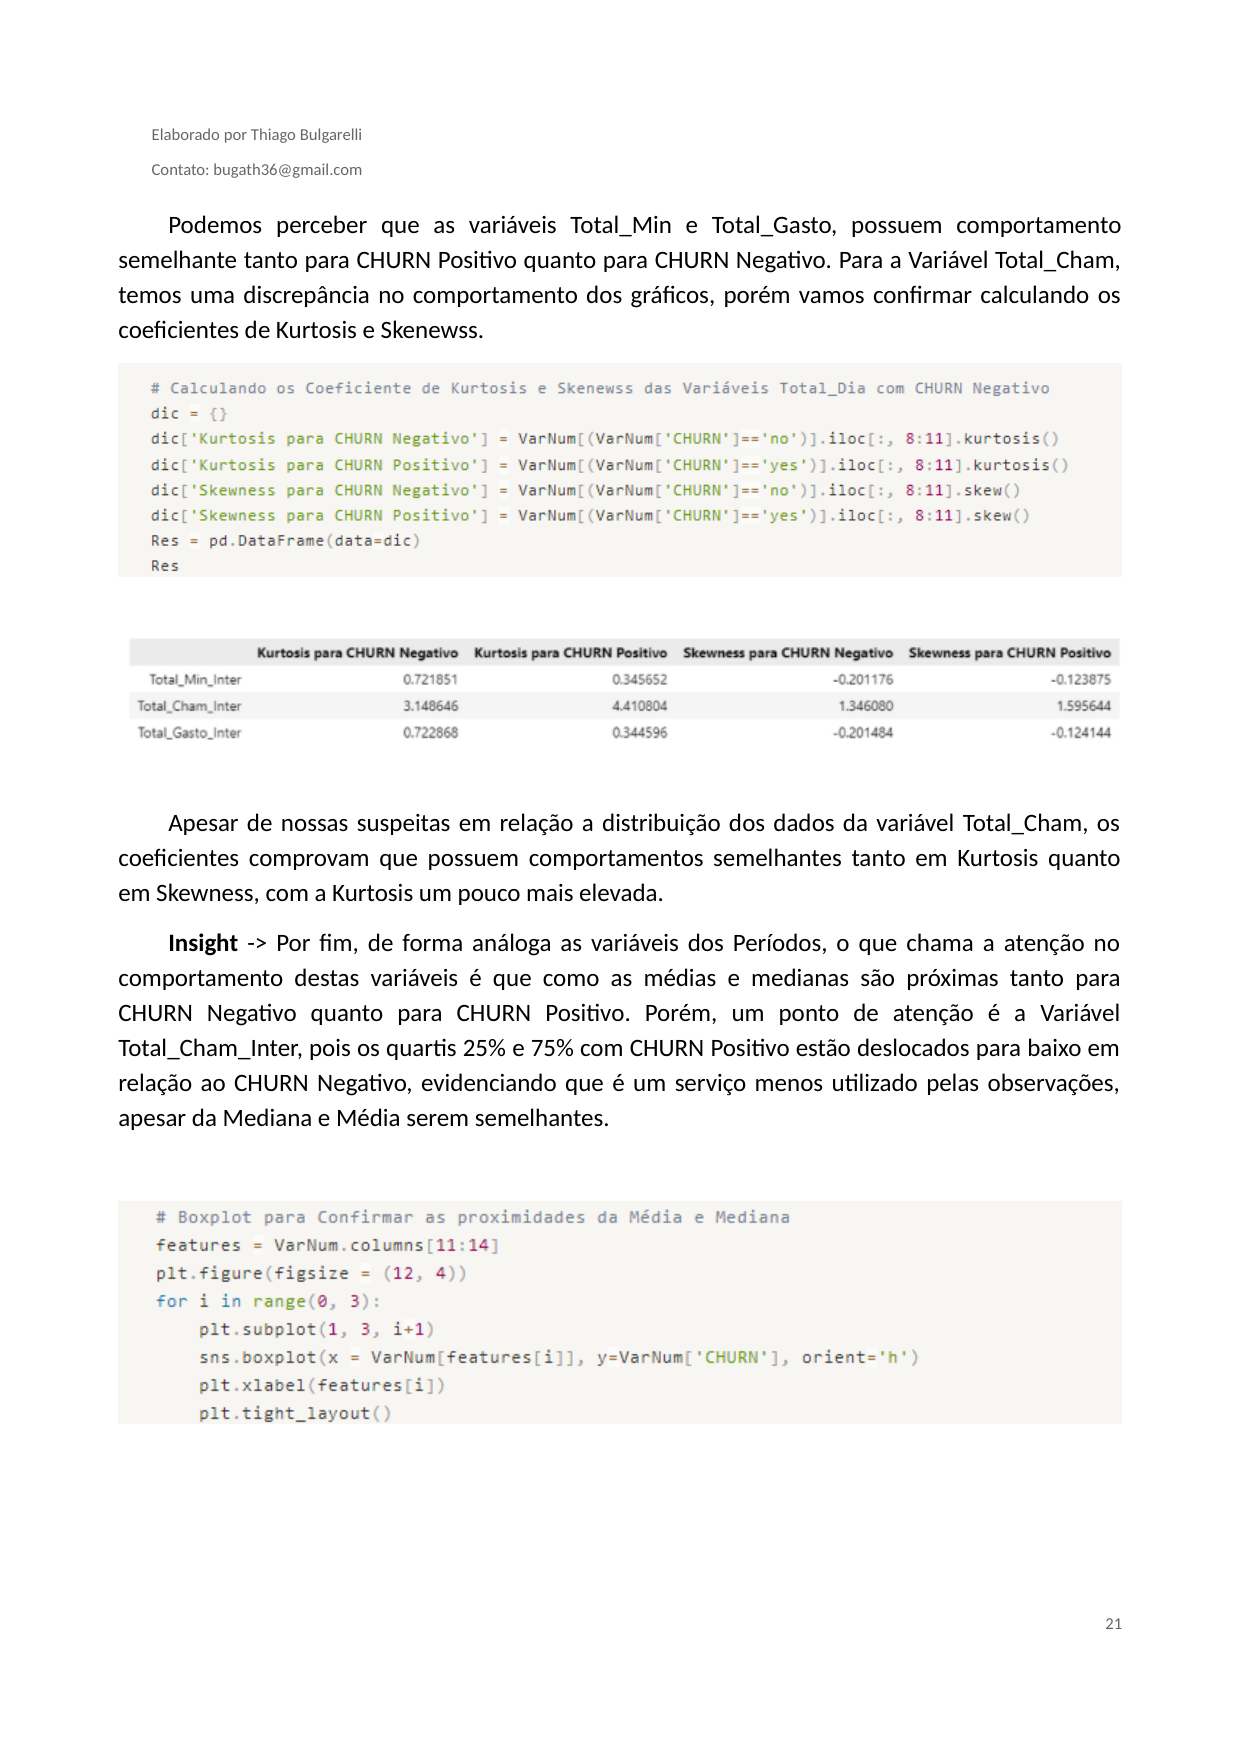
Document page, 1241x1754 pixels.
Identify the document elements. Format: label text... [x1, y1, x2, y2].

text Podemos perceber que as variáveis Total_Min e Total_Gasto, possuem comportamento semelhante tanto para CHURN Positivo quanto para CHURN Negativo. Para a Variável Total_Cham, temos uma discrepância no comportamento dos gráficos, porém vamos confirmar calculando os coeficientes de Kurtosis e Skenewss. [118, 209, 1122, 344]
picture [118, 1201, 1123, 1424]
text Insight -> Por fim, de forma análoga as variáveis dos Períodos, o que chama a atenção no comportamento destas variáveis é que como as médias e medianas são próximas tanto para CHURN Negativo quanto para CHURN Positivo. Porém, um ponto de atenção é a Variável Total_Cham_Inter, pois os quartis 25% e 75% com CHURN Positivo estão deslocados para baixo em relação ao CHURN Negativo, evidenciando que é um serviço menos utilizado pelas observações, apesar da Mediana e Média serem semelhantes. [118, 927, 1122, 1133]
picture [118, 363, 1123, 577]
picture [118, 630, 1123, 754]
text Apesar de nossas suspeitas em relação a distribuição dos dados da variável Total_Cham, os coeficientes comprovam que possuem comportamentos semelhantes tanto em Kurtosis quanto em Skewness, com a Kurtosis um pouco mais elevada. [118, 808, 1122, 908]
